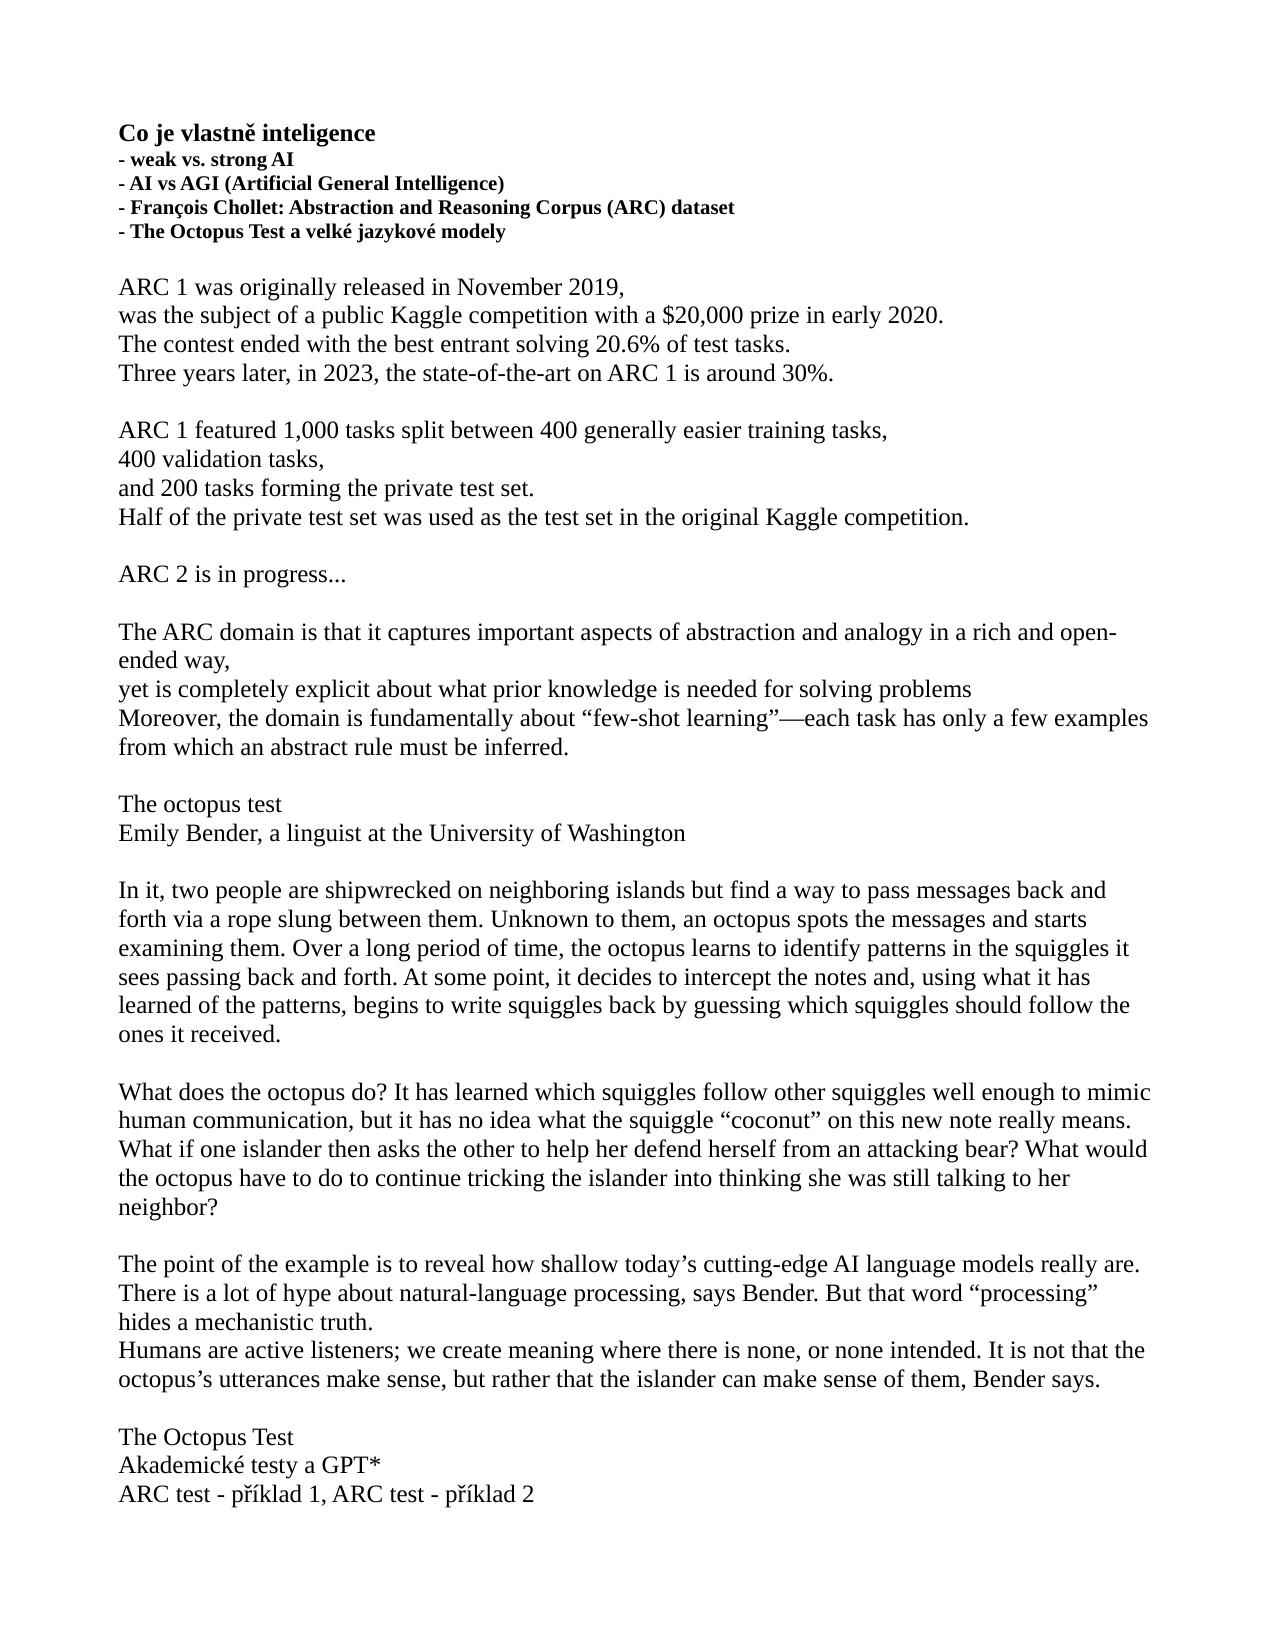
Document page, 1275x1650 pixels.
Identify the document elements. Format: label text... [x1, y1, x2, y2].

text Co je vlastně inteligence [118, 118, 1157, 147]
text What does the octopus do? It has learned which squiggles follow other squiggles well enough to mimic human communication, but it has no idea what the squiggle “coconut” on this new note really means. What if one islander then asks the other to help her defend herself from an attacking bear? What would the octopus have to do to continue tricking the islander into thinking she was still talking to her neighbor? [118, 1077, 1157, 1221]
text In it, two people are shipwrecked on neighboring islands but find a way to pass messages back and forth via a rope slung between them. Unknown to them, an octopus spots the messages and starts examining them. Over a long period of time, the octopus learns to identify patterns in the squiggles it sees passing back and forth. At some point, it decides to intercept the notes and, using what it has learned of the patterns, begins to write squiggles back by guessing which squiggles should follow the ones it received. [118, 876, 1157, 1048]
text The ARC domain is that it captures important aspects of abstraction and analogy in a rich and open-ended way, [118, 617, 1157, 674]
text from which an abstract rule must be inferred. [118, 732, 1157, 761]
text Moreover, the domain is fundamentally about “few-shot learning”—each task has only a few examples [118, 703, 1157, 732]
text Akademické testy a GPT* [118, 1451, 1157, 1479]
text was the subject of a public Kaggle competition with a $20,000 prize in early 2020. [118, 301, 1157, 329]
text Half of the private test set was used as the test set in the original Kaggle competition. [118, 502, 1157, 531]
text ARC 1 featured 1,000 tasks split between 400 generally easier training tasks, [118, 416, 1157, 444]
text ARC 1 was originally released in November 2019, [118, 272, 1157, 301]
text Humans are active listeners; we create meaning where there is none, or none intended. It is not that the octopus’s utterances make sense, but rather that the islander can make sense of them, Bender says. [118, 1336, 1157, 1393]
text Emily Bender, a linguist at the University of Washington [118, 818, 1157, 847]
text yet is completely explicit about what prior knowledge is needed for solving problems [118, 674, 1157, 703]
text The contest ended with the best entrant solving 20.6% of test tasks. [118, 329, 1157, 358]
text and 200 tasks forming the private test set. [118, 473, 1157, 502]
text - François Chollet: Abstraction and Reasoning Corpus (ARC) dataset [118, 195, 1157, 219]
text The point of the example is to reveal how shallow today’s cutting-edge AI language models really are. There is a lot of hype about natural-language processing, says Bender. But that word “processing” hides a mechanistic truth. [118, 1249, 1157, 1336]
text The octopus test [118, 789, 1157, 818]
text Three years later, in 2023, the state-of-the-art on ARC 1 is around 30%. [118, 358, 1157, 387]
text - AI vs AGI (Artificial General Intelligence) [118, 171, 1157, 195]
text The Octopus Test [118, 1422, 1157, 1451]
text ARC test - příklad 1, ARC test - příklad 2 [118, 1479, 1157, 1508]
text - weak vs. strong AI [118, 147, 1157, 171]
text - The Octopus Test a velké jazykové modely [118, 219, 1157, 243]
text ARC 2 is in progress... [118, 559, 1157, 588]
text 400 validation tasks, [118, 444, 1157, 473]
